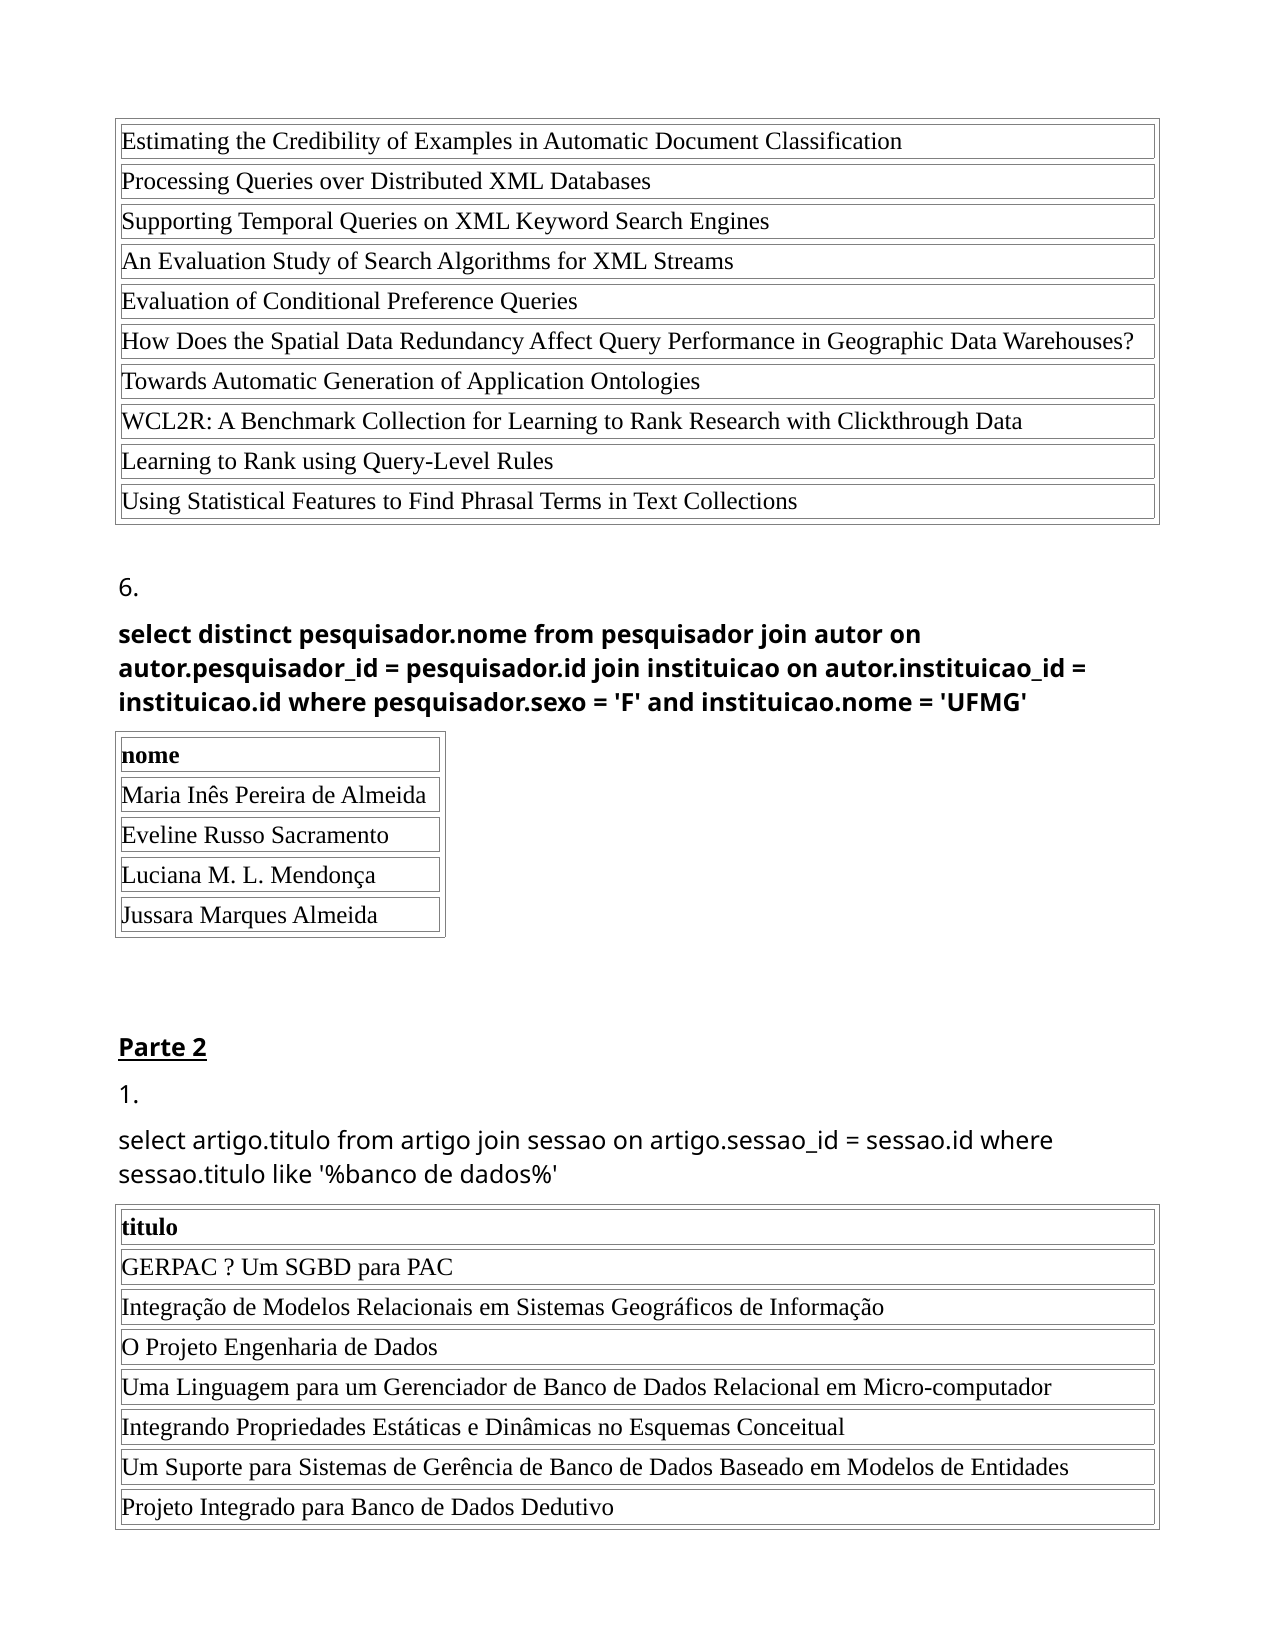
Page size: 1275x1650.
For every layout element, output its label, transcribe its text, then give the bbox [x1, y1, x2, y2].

table_cell Eveline Russo Sacramento [118, 811, 442, 851]
table_cell GERPAC ? Um SGBD para PAC [118, 1244, 1157, 1284]
table_header titulo [118, 1205, 1157, 1244]
table_cell Um Suporte para Sistemas de Gerência de Banco de Dados Baseado em Modelos de Entidades [118, 1444, 1157, 1484]
text select artigo.titulo from artigo join sessao on artigo.sessao_id = sessao.id where sessao.titulo like '%banco de dados%' [118, 1123, 1157, 1191]
text Parte 2 [118, 1030, 1157, 1064]
table_cell Using Statistical Features to Find Phrasal Terms in Text Collections [118, 478, 1157, 518]
table_cell An Evaluation Study of Search Algorithms for XML Streams [118, 238, 1157, 278]
table_cell Uma Linguagem para um Gerenciador de Banco de Dados Relacional em Micro-computador [118, 1364, 1157, 1404]
table_cell Supporting Temporal Queries on XML Keyword Search Engines [118, 198, 1157, 238]
table_cell O Projeto Engenharia de Dados [118, 1324, 1157, 1364]
table_cell Integrando Propriedades Estáticas e Dinâmicas no Esquemas Conceitual [118, 1404, 1157, 1444]
table_cell Towards Automatic Generation of Application Ontologies [118, 358, 1157, 398]
table_cell Learning to Rank using Query-Level Rules [118, 438, 1157, 478]
text 1. [118, 1076, 1157, 1111]
table_header nome [118, 732, 442, 771]
text 6. [118, 570, 1157, 604]
table_cell Maria Inês Pereira de Almeida [118, 771, 442, 811]
table_cell Processing Queries over Distributed XML Databases [118, 158, 1157, 198]
table_cell Estimating the Credibility of Examples in Automatic Document Classification [118, 119, 1157, 158]
table_cell Luciana M. L. Mendonça [118, 851, 442, 891]
table_cell Integração de Modelos Relacionais em Sistemas Geográficos de Informação [118, 1284, 1157, 1324]
table_cell How Does the Spatial Data Redundancy Affect Query Performance in Geographic Data Warehouses? [118, 318, 1157, 358]
table_cell Jussara Marques Almeida [118, 891, 442, 931]
table_cell Evaluation of Conditional Preference Queries [118, 278, 1157, 318]
table_cell WCL2R: A Benchmark Collection for Learning to Rank Research with Clickthrough Data [118, 398, 1157, 438]
table_cell Projeto Integrado para Banco de Dados Dedutivo [118, 1484, 1157, 1524]
text select distinct pesquisador.nome from pesquisador join autor on autor.pesquisador_id = pesquisador.id join instituicao on autor.instituicao_id = instituicao.id where pesquisador.sexo = 'F' and instituicao.nome = 'UFMG' [118, 617, 1157, 719]
